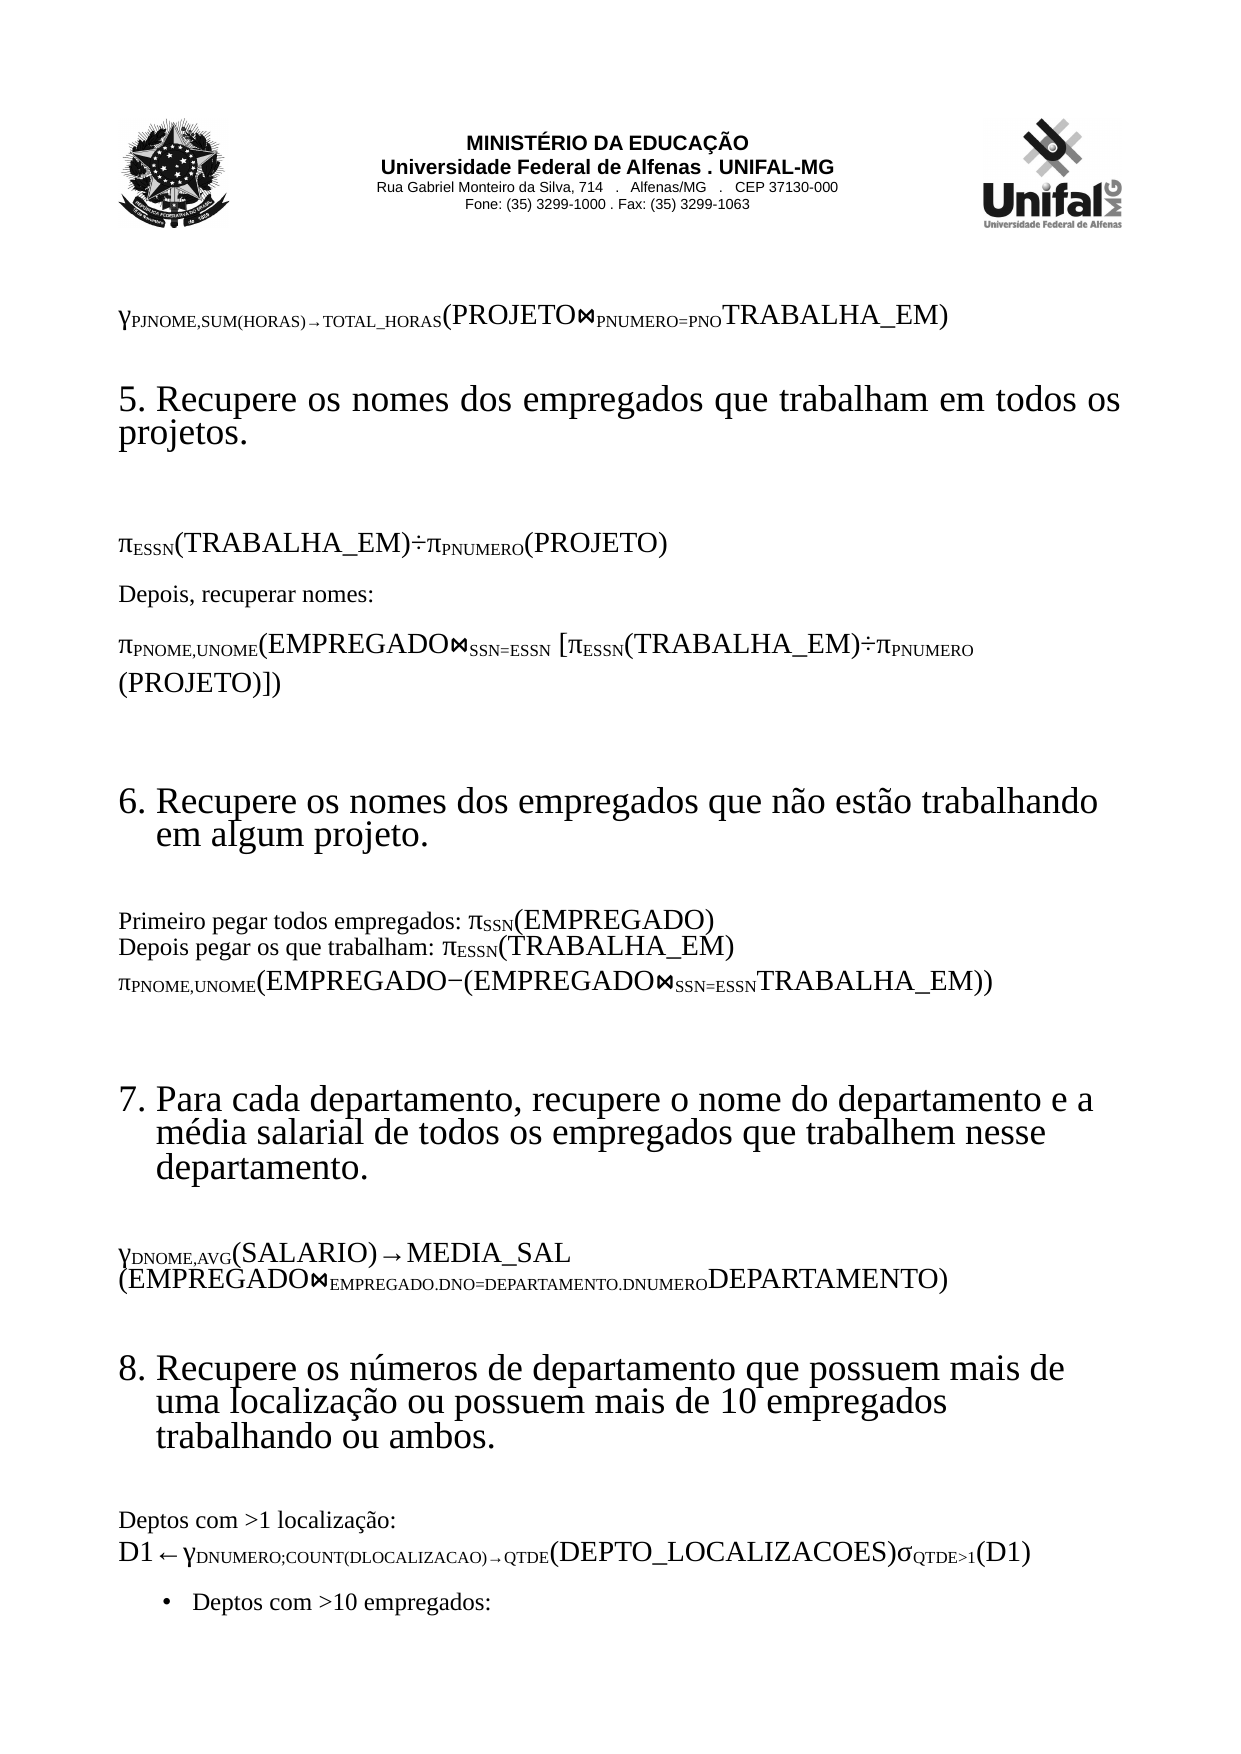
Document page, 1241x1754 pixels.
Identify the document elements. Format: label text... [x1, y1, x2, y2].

text πPNOME,UNOME​(EMPREGADO−(EMPREGADO⋈SSN=ESSN​TRABALHA_EM)) [118, 963, 1122, 996]
list Para cada departamento, recupere o nome do departamento e a média salarial de todos os empregados que trabalhem nesse departamento. [118, 1084, 1122, 1187]
list Recupere os nomes dos empregados que trabalham em todos os projetos. [118, 383, 1122, 453]
text γDNOME,AVG(SALARIO)→MEDIA_SAL​(EMPREGADO⋈EMPREGADO.DNO=DEPARTAMENTO.DNUMERO​DEPARTAMENTO) [118, 1241, 1122, 1294]
text Deptos com >1 localização: [118, 1510, 1122, 1533]
list Recupere os nomes dos empregados que não estão trabalhando em algum projeto. [118, 786, 1122, 855]
text πPNOME,UNOME​(EMPREGADO⋈SSN=ESSN​ [πESSN​(TRABALHA_EM)÷πPNUMERO​(PROJETO)]) [118, 626, 1122, 698]
text Depois, recuperar nomes: [118, 579, 1122, 607]
text Primeiro pegar todos empregados: πSSN​(EMPREGADO) Depois pegar os que trabalham: πESSN​(TRABALHA_EM) [118, 908, 1122, 962]
list Deptos com >10 empregados: [162, 1587, 1122, 1616]
text D1←γDNUMERO;COUNT(DLOCALIZACAO)→QTDE​(DEPTO_LOCALIZACOES)σQTDE>1​(D1) [118, 1534, 1122, 1567]
list Recupere os números de departamento que possuem mais de uma localização ou possuem mais de 10 empregados trabalhando ou ambos. [118, 1353, 1122, 1456]
list γPJNOME,SUM(HORAS)→TOTAL_HORAS​(PROJETO⋈PNUMERO=PNO​TRABALHA_EM) [118, 303, 1122, 330]
picture [118, 118, 230, 228]
picture [983, 118, 1122, 228]
text πESSN​(TRABALHA_EM)÷πPNUMERO​(PROJETO) [118, 526, 1122, 559]
